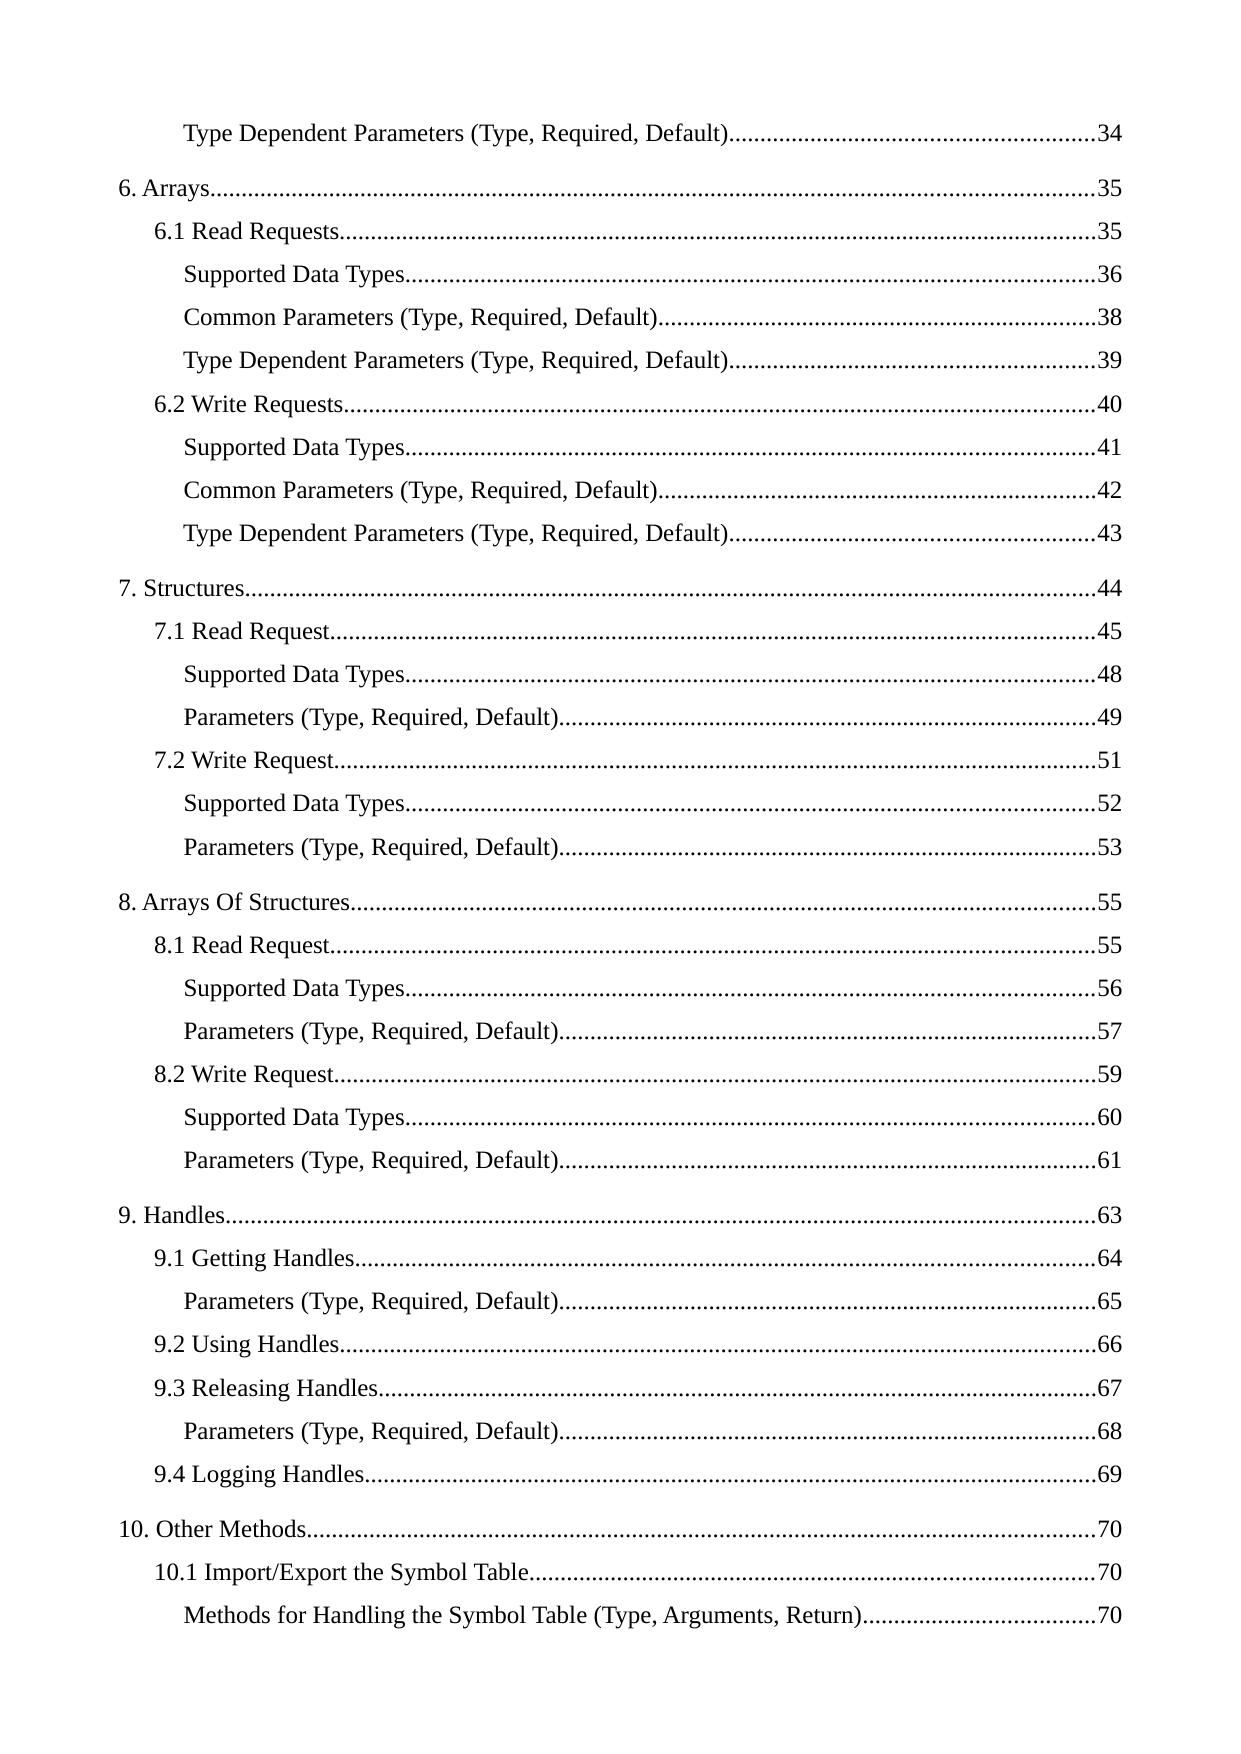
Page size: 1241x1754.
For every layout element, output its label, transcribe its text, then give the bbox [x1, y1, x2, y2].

text 8.2 Write Request 59 [148, 1059, 1122, 1088]
text 7.2 Write Request 51 [148, 745, 1122, 774]
text 6.2 Write Requests 40 [148, 389, 1122, 417]
text Methods for Handling the Symbol Table (Type, Arguments, Return) 70 [177, 1600, 1122, 1629]
text Supported Data Types 56 [177, 973, 1122, 1002]
text 9. Handles 63 [118, 1200, 1122, 1229]
text Parameters (Type, Required, Default) 61 [177, 1145, 1122, 1174]
text Parameters (Type, Required, Default) 49 [177, 702, 1122, 731]
text Parameters (Type, Required, Default) 65 [177, 1286, 1122, 1315]
text 9.3 Releasing Handles 67 [148, 1373, 1122, 1401]
text Supported Data Types 48 [177, 659, 1122, 688]
text 10.1 Import/Export the Symbol Table 70 [148, 1557, 1122, 1586]
text Supported Data Types 60 [177, 1102, 1122, 1131]
text Parameters (Type, Required, Default) 68 [177, 1416, 1122, 1444]
text 7. Structures 44 [118, 573, 1122, 602]
text 6.1 Read Requests 35 [148, 216, 1122, 245]
text 8. Arrays Of Structures 55 [118, 887, 1122, 915]
text Supported Data Types 36 [177, 259, 1122, 288]
text Common Parameters (Type, Required, Default) 38 [177, 302, 1122, 331]
text 9.4 Logging Handles 69 [148, 1459, 1122, 1488]
text Parameters (Type, Required, Default) 57 [177, 1016, 1122, 1045]
text 6. Arrays 35 [118, 173, 1122, 202]
text 10. Other Methods 70 [118, 1514, 1122, 1543]
text Type Dependent Parameters (Type, Required, Default) 43 [177, 518, 1122, 547]
text 7.1 Read Request 45 [148, 616, 1122, 645]
text Type Dependent Parameters (Type, Required, Default) 39 [177, 346, 1122, 374]
text Parameters (Type, Required, Default) 53 [177, 832, 1122, 860]
text 9.2 Using Handles 66 [148, 1329, 1122, 1358]
text Type Dependent Parameters (Type, Required, Default) 34 [177, 118, 1122, 147]
text Supported Data Types 52 [177, 788, 1122, 817]
text 8.1 Read Request 55 [148, 930, 1122, 958]
text Supported Data Types 41 [177, 432, 1122, 461]
text Common Parameters (Type, Required, Default) 42 [177, 475, 1122, 504]
text 9.1 Getting Handles 64 [148, 1243, 1122, 1272]
